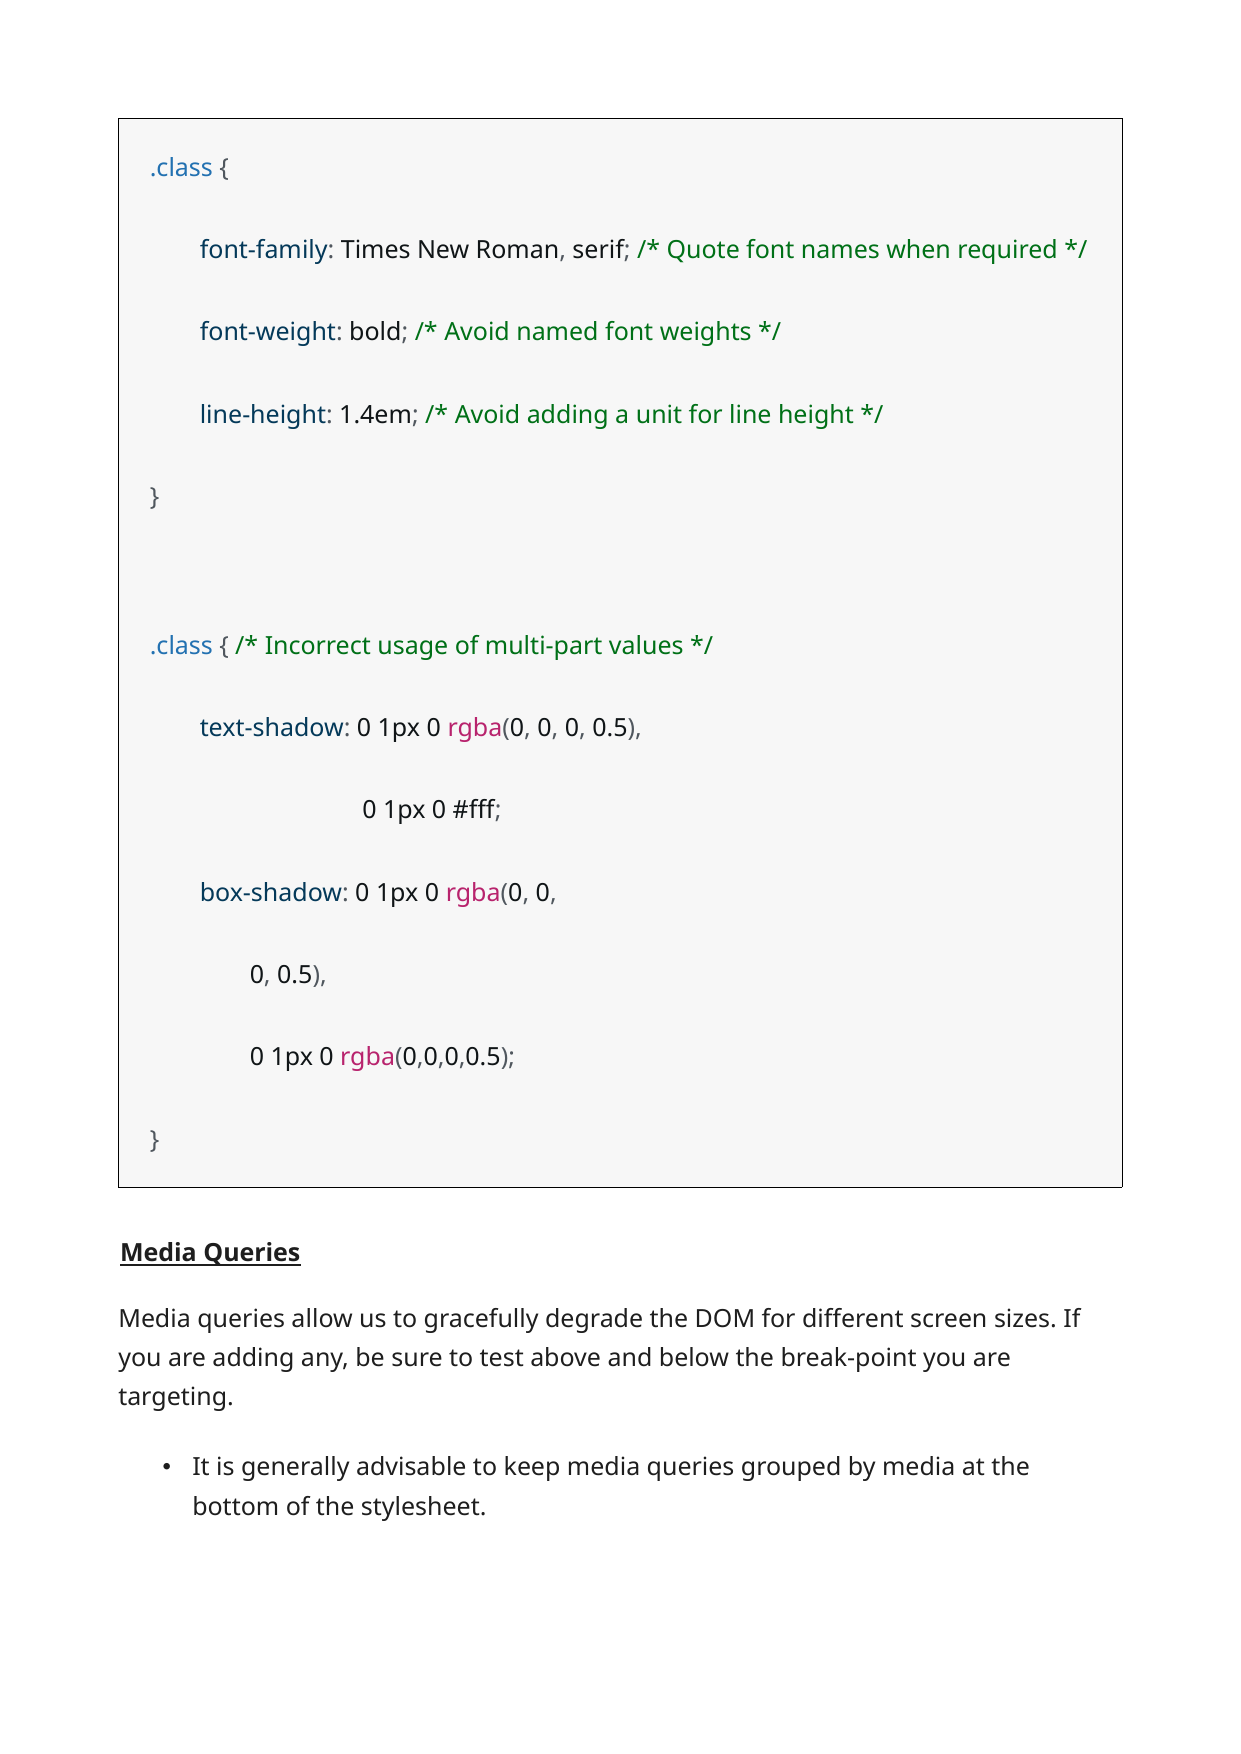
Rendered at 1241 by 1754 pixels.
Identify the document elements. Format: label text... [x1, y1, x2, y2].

text .class { /* Incorrect usage of multi-part values */ [119, 596, 1122, 662]
text } [119, 447, 1122, 513]
text .class { [119, 119, 1122, 183]
text text-shadow: 0 1px 0 rgba(0, 0, 0, 0.5), [119, 678, 1122, 744]
text 0, 0.5), [119, 925, 1122, 991]
text line-height: 1.4em; /* Avoid adding a unit for line height */ [119, 365, 1122, 430]
text font-family: Times New Roman, serif; /* Quote font names when required */ [119, 200, 1122, 266]
text font-weight: bold; /* Avoid named font weights */ [119, 283, 1122, 348]
subtitle Media Queries [118, 1235, 1122, 1269]
list It is generally advisable to keep media queries grouped by media at the bottom of the stylesheet. [162, 1449, 1122, 1522]
text } [119, 1090, 1122, 1187]
text 0 1px 0 #fff; [119, 761, 1122, 826]
text Media queries allow us to gracefully degrade the DOM for different screen sizes. If you are adding any, be sure to test above and below the break-point you are targeting. [118, 1300, 1122, 1413]
text 0 1px 0 rgba(0,0,0,0.5); [119, 1008, 1122, 1073]
text box-shadow: 0 1px 0 rgba(0, 0, [119, 843, 1122, 908]
